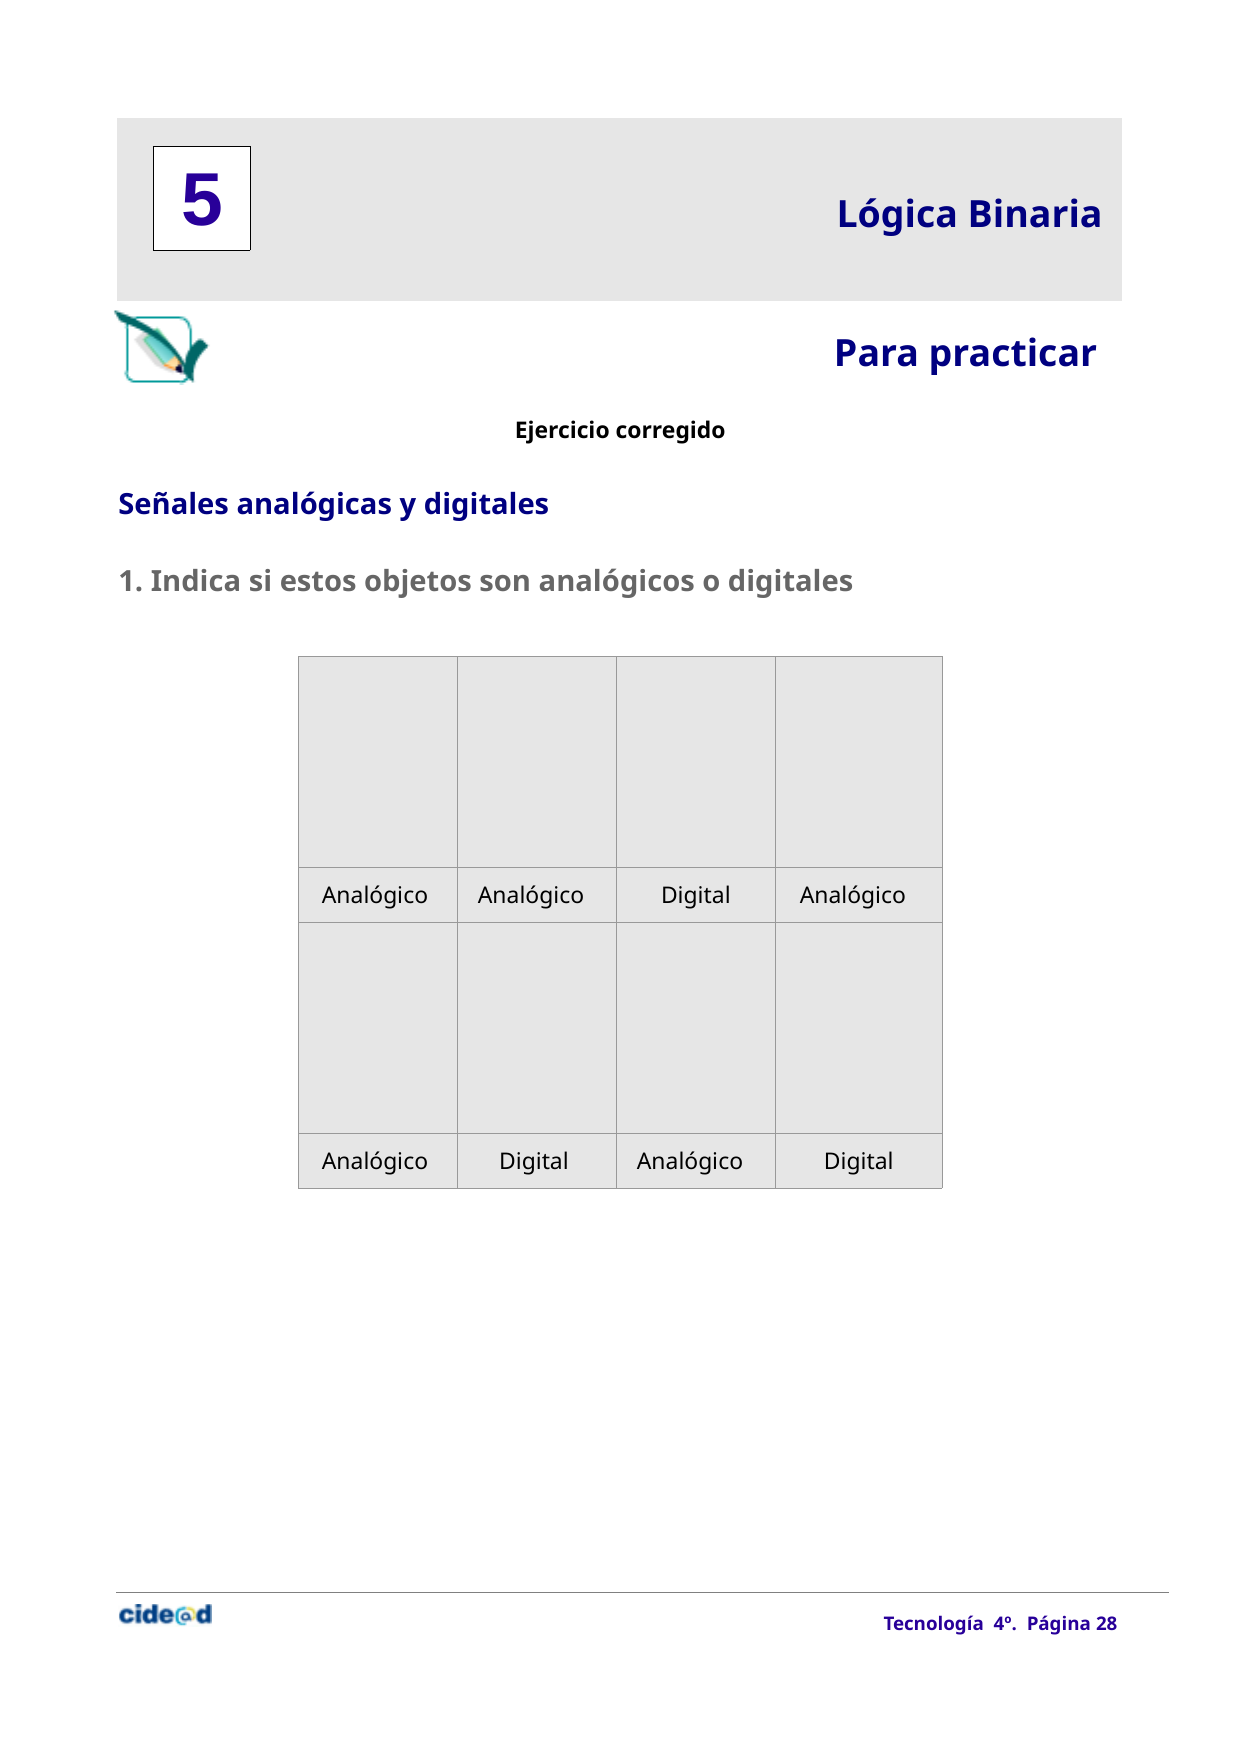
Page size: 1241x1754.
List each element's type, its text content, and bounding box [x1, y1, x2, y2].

table_cell Analógico [458, 868, 616, 922]
table_header [776, 657, 942, 867]
title Para practicar [212, 326, 1122, 377]
table_header [299, 657, 457, 867]
picture [113, 309, 212, 385]
table_cell Analógico [299, 1134, 457, 1188]
table_cell [617, 923, 775, 1133]
table_cell Analógico [617, 1134, 775, 1188]
subtitle 1. Indica si estos objetos son analógicos o digitales [118, 560, 1122, 600]
table_cell Digital [617, 868, 775, 922]
table_cell [299, 923, 457, 1133]
table_cell Digital [776, 1134, 942, 1188]
table_cell Digital [458, 1134, 616, 1188]
table_cell Analógico [299, 868, 457, 922]
table_header [458, 657, 616, 867]
picture [118, 1604, 212, 1627]
subtitle Ejercicio corregido [118, 414, 1122, 446]
subtitle Señales analógicas y digitales [118, 483, 1122, 523]
table_cell [776, 923, 942, 1133]
table_header [617, 657, 775, 867]
table_cell Analógico [776, 868, 942, 922]
table_cell [458, 923, 616, 1133]
